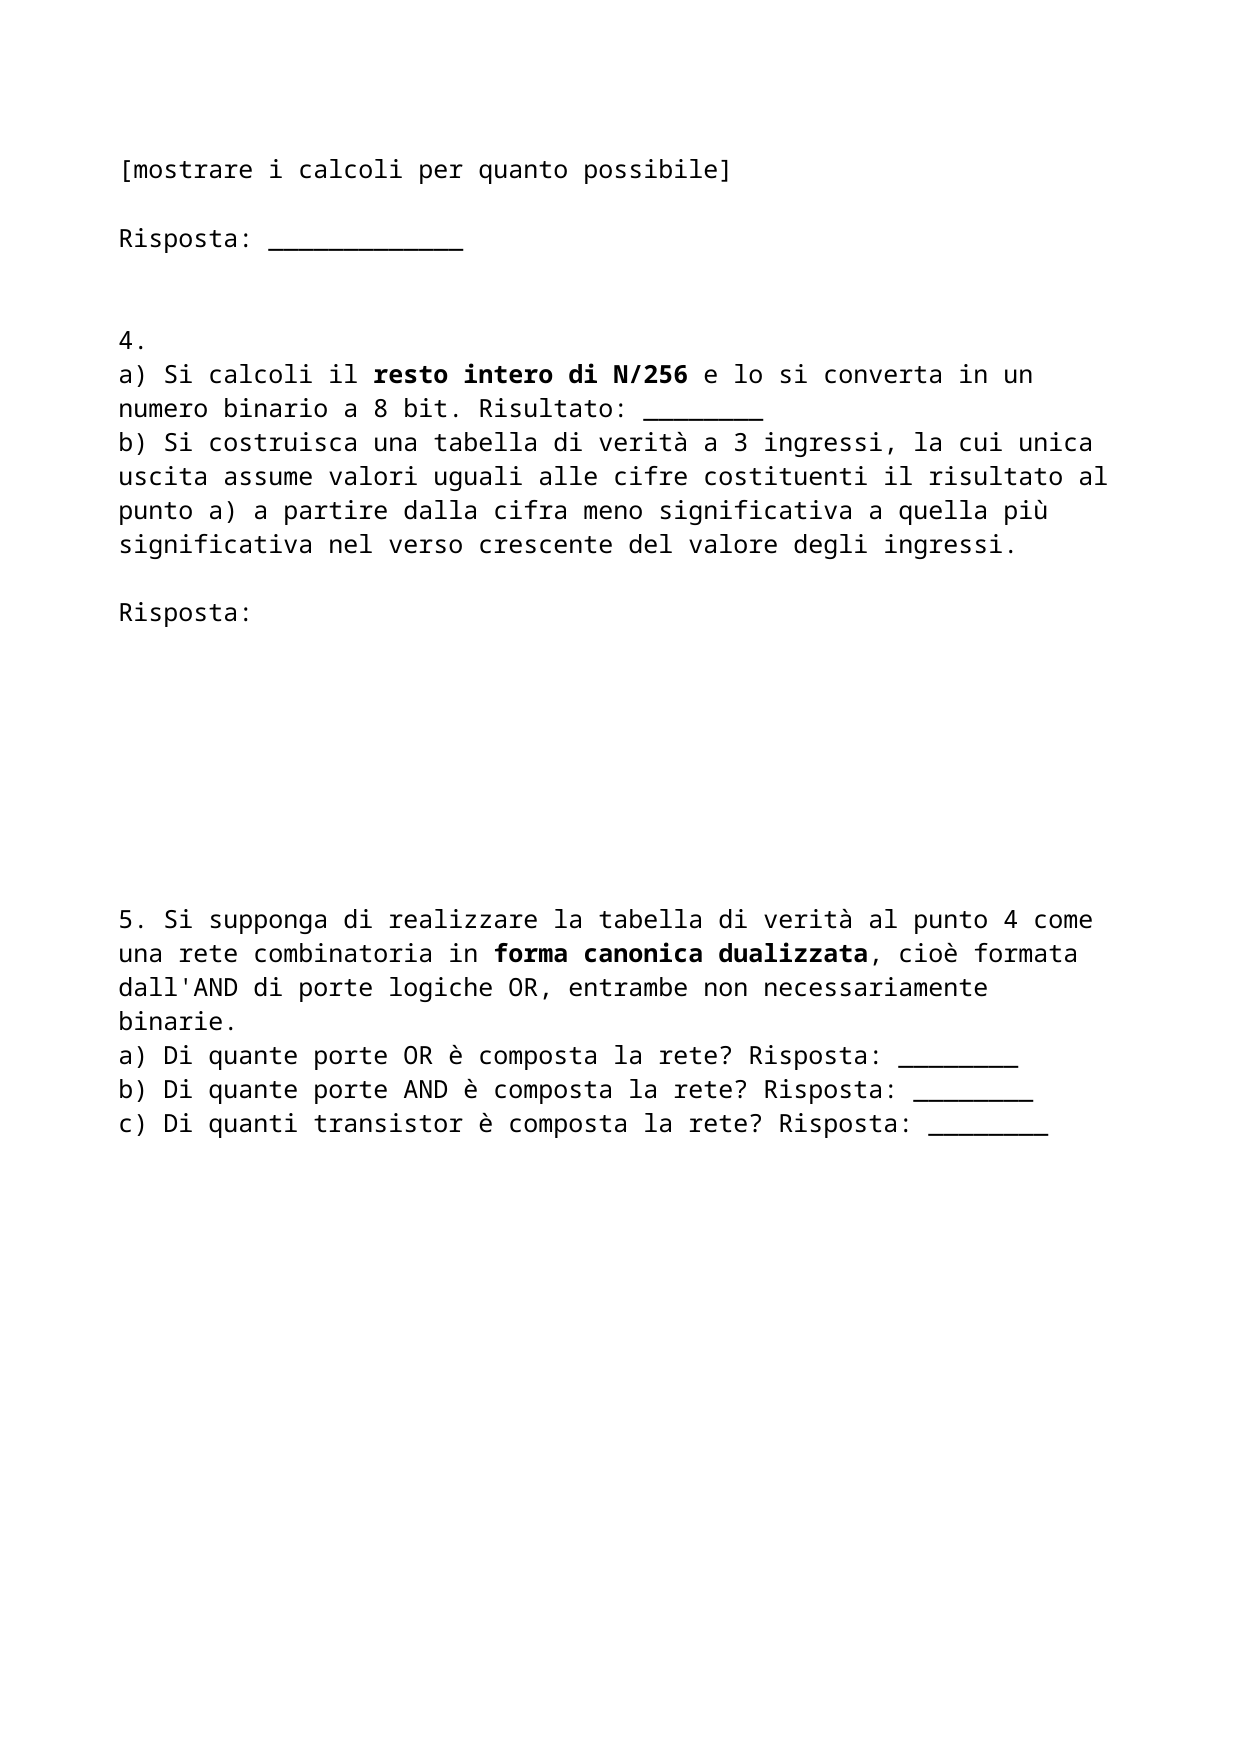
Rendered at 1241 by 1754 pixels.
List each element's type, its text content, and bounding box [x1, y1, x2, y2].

text [mostrare i calcoli per quanto possibile] [118, 152, 1122, 186]
text 5. Si supponga di realizzare la tabella di verità al punto 4 come una rete combinatoria in forma canonica dualizzata, cioè formata dall'AND di porte logiche OR, entrambe non necessariamente binarie. [118, 902, 1122, 1038]
text b) Si costruisca una tabella di verità a 3 ingressi, la cui unica uscita assume valori uguali alle cifre costituenti il risultato al punto a) a partire dalla cifra meno significativa a quella più significativa nel verso crescente del valore degli ingressi. [118, 425, 1122, 561]
text b) Di quante porte AND è composta la rete? Risposta: ________ [118, 1072, 1122, 1106]
text 4. [118, 322, 1122, 357]
text a) Di quante porte OR è composta la rete? Risposta: ________ [118, 1038, 1122, 1072]
text a) Si calcoli il resto intero di N/256 e lo si converta in un numero binario a 8 bit. Risultato: ________ [118, 357, 1122, 425]
text c) Di quanti transistor è composta la rete? Risposta: ________ [118, 1106, 1122, 1140]
text Risposta: _____________ [118, 220, 1122, 254]
text Risposta: [118, 595, 1122, 629]
